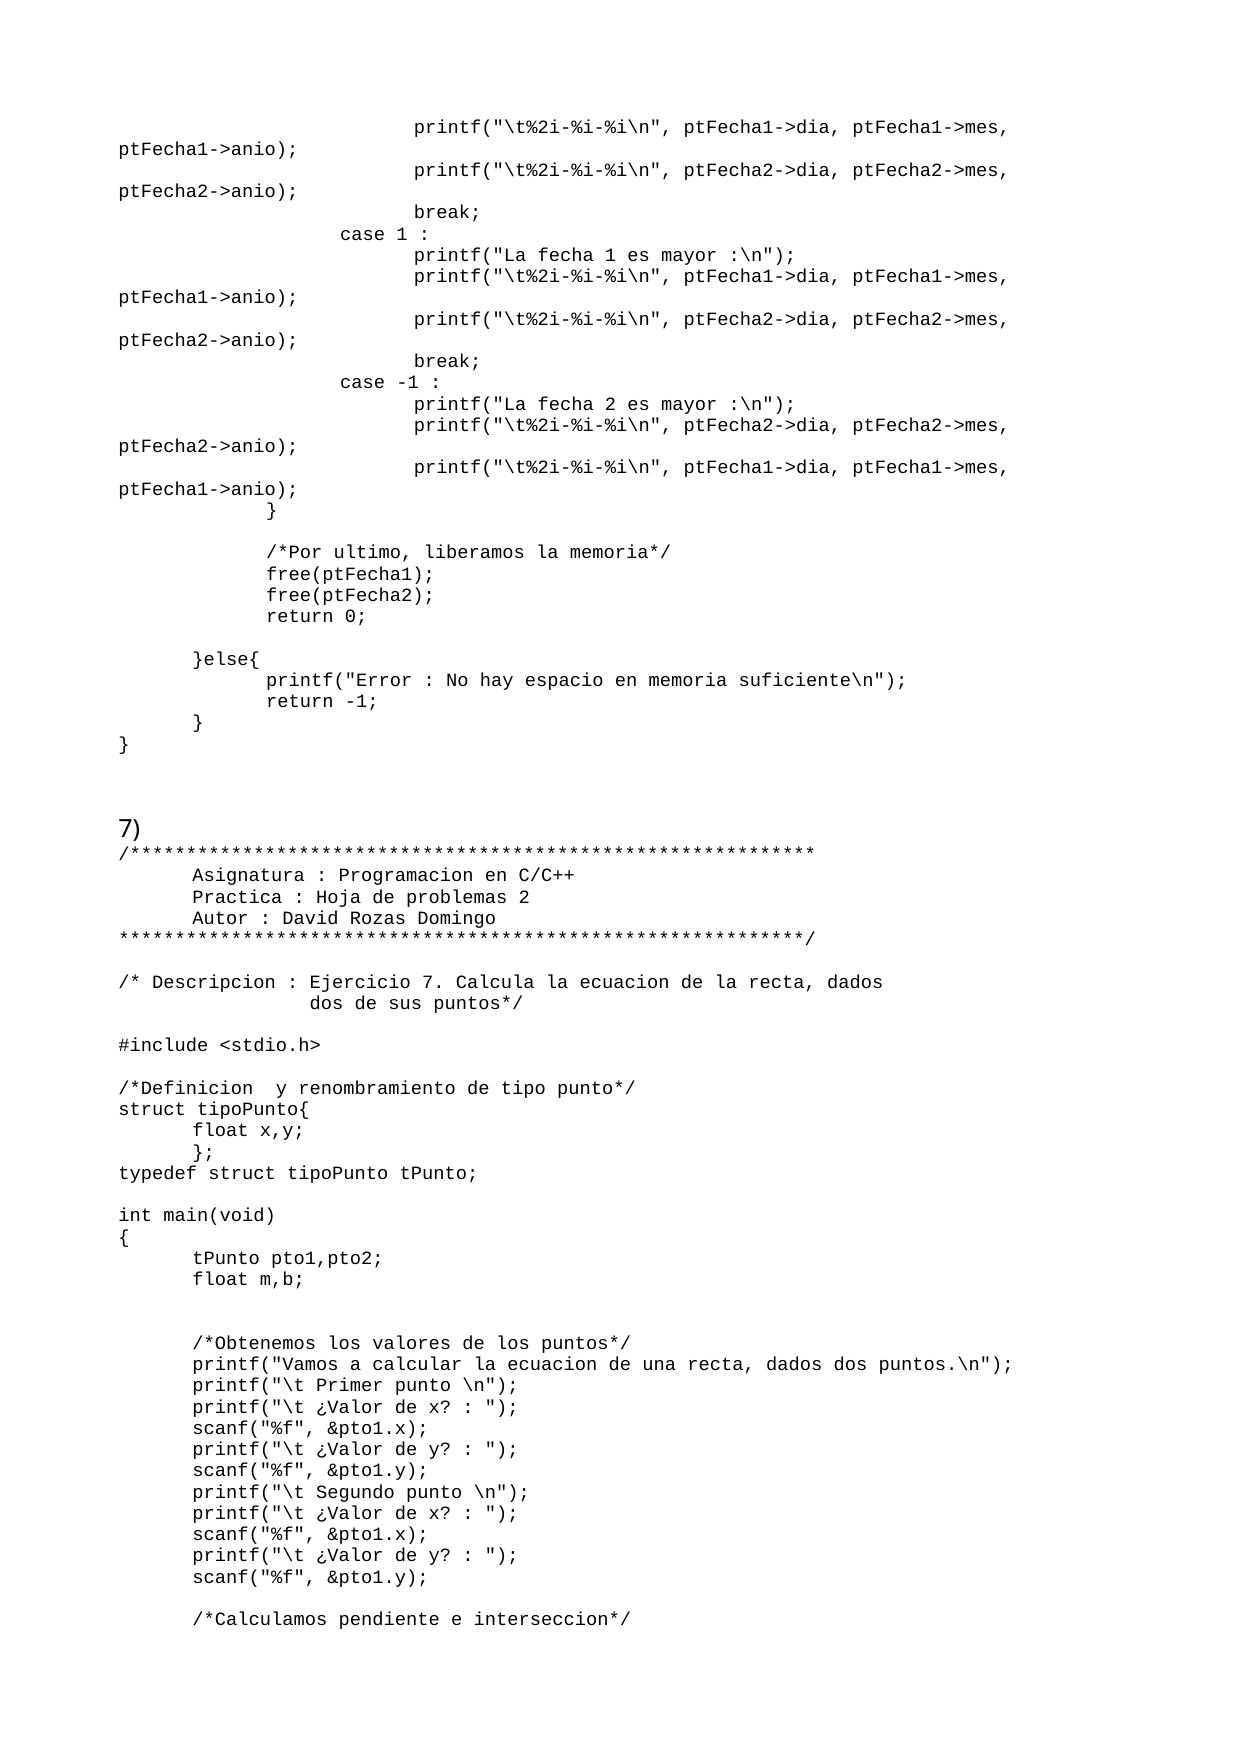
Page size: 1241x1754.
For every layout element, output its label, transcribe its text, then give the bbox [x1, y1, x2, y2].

text float m,b; [118, 1270, 1122, 1291]
text printf("\t%2i-%i-%i\n", ptFecha2->dia, ptFecha2->mes, ptFecha2->anio); [118, 416, 1122, 458]
text scanf("%f", &pto1.y); [118, 1461, 1122, 1482]
text printf("\t ¿Valor de y? : "); [118, 1440, 1122, 1461]
text *************************************************************/ [118, 930, 1122, 951]
text /* Descripcion : Ejercicio 7. Calcula la ecuacion de la recta, dados [118, 972, 1122, 994]
text scanf("%f", &pto1.y); [118, 1567, 1122, 1589]
text printf("\t%2i-%i-%i\n", ptFecha1->dia, ptFecha1->mes, ptFecha1->anio); [118, 118, 1122, 161]
text printf("La fecha 2 es mayor :\n"); [118, 394, 1122, 416]
text break; [118, 352, 1122, 373]
text tPunto pto1,pto2; [118, 1249, 1122, 1270]
text }else{ [118, 649, 1122, 671]
text scanf("%f", &pto1.x); [118, 1419, 1122, 1440]
text printf("\t Primer punto \n"); [118, 1376, 1122, 1397]
text /*Calculamos pendiente e interseccion*/ [118, 1610, 1122, 1631]
text printf("\t ¿Valor de x? : "); [118, 1504, 1122, 1525]
text }; [118, 1142, 1122, 1164]
text printf("\t%2i-%i-%i\n", ptFecha2->dia, ptFecha2->mes, ptFecha2->anio); [118, 161, 1122, 203]
text printf("Error : No hay espacio en memoria suficiente\n"); [118, 671, 1122, 692]
text } [118, 734, 1122, 756]
text printf("La fecha 1 es mayor :\n"); [118, 246, 1122, 267]
text Autor : David Rozas Domingo [118, 909, 1122, 930]
text /*Obtenemos los valores de los puntos*/ [118, 1334, 1122, 1355]
text free(ptFecha1); [118, 564, 1122, 586]
text printf("\t Segundo punto \n"); [118, 1482, 1122, 1504]
text scanf("%f", &pto1.x); [118, 1525, 1122, 1546]
text Asignatura : Programacion en C/C++ [118, 866, 1122, 887]
text printf("\t%2i-%i-%i\n", ptFecha2->dia, ptFecha2->mes, ptFecha2->anio); [118, 309, 1122, 352]
text int main(void) [118, 1206, 1122, 1227]
text { [118, 1227, 1122, 1249]
text } [118, 501, 1122, 522]
text float x,y; [118, 1121, 1122, 1142]
text return 0; [118, 607, 1122, 628]
text } [118, 713, 1122, 734]
text printf("\t ¿Valor de x? : "); [118, 1397, 1122, 1419]
text free(ptFecha2); [118, 586, 1122, 607]
text return -1; [118, 692, 1122, 713]
text 7) [118, 811, 1122, 845]
text case 1 : [118, 224, 1122, 246]
text printf("\t%2i-%i-%i\n", ptFecha1->dia, ptFecha1->mes, ptFecha1->anio); [118, 458, 1122, 501]
text /************************************************************* [118, 845, 1122, 866]
text #include <stdio.h> [118, 1036, 1122, 1057]
text Practica : Hoja de problemas 2 [118, 887, 1122, 909]
text struct tipoPunto{ [118, 1100, 1122, 1121]
text printf("\t ¿Valor de y? : "); [118, 1546, 1122, 1567]
text printf("Vamos a calcular la ecuacion de una recta, dados dos puntos.\n"); [118, 1355, 1122, 1376]
text break; [118, 203, 1122, 224]
text dos de sus puntos*/ [118, 994, 1122, 1015]
text printf("\t%2i-%i-%i\n", ptFecha1->dia, ptFecha1->mes, ptFecha1->anio); [118, 267, 1122, 309]
text case -1 : [118, 373, 1122, 394]
text /*Por ultimo, liberamos la memoria*/ [118, 543, 1122, 564]
text /*Definicion y renombramiento de tipo punto*/ [118, 1079, 1122, 1100]
text typedef struct tipoPunto tPunto; [118, 1164, 1122, 1185]
